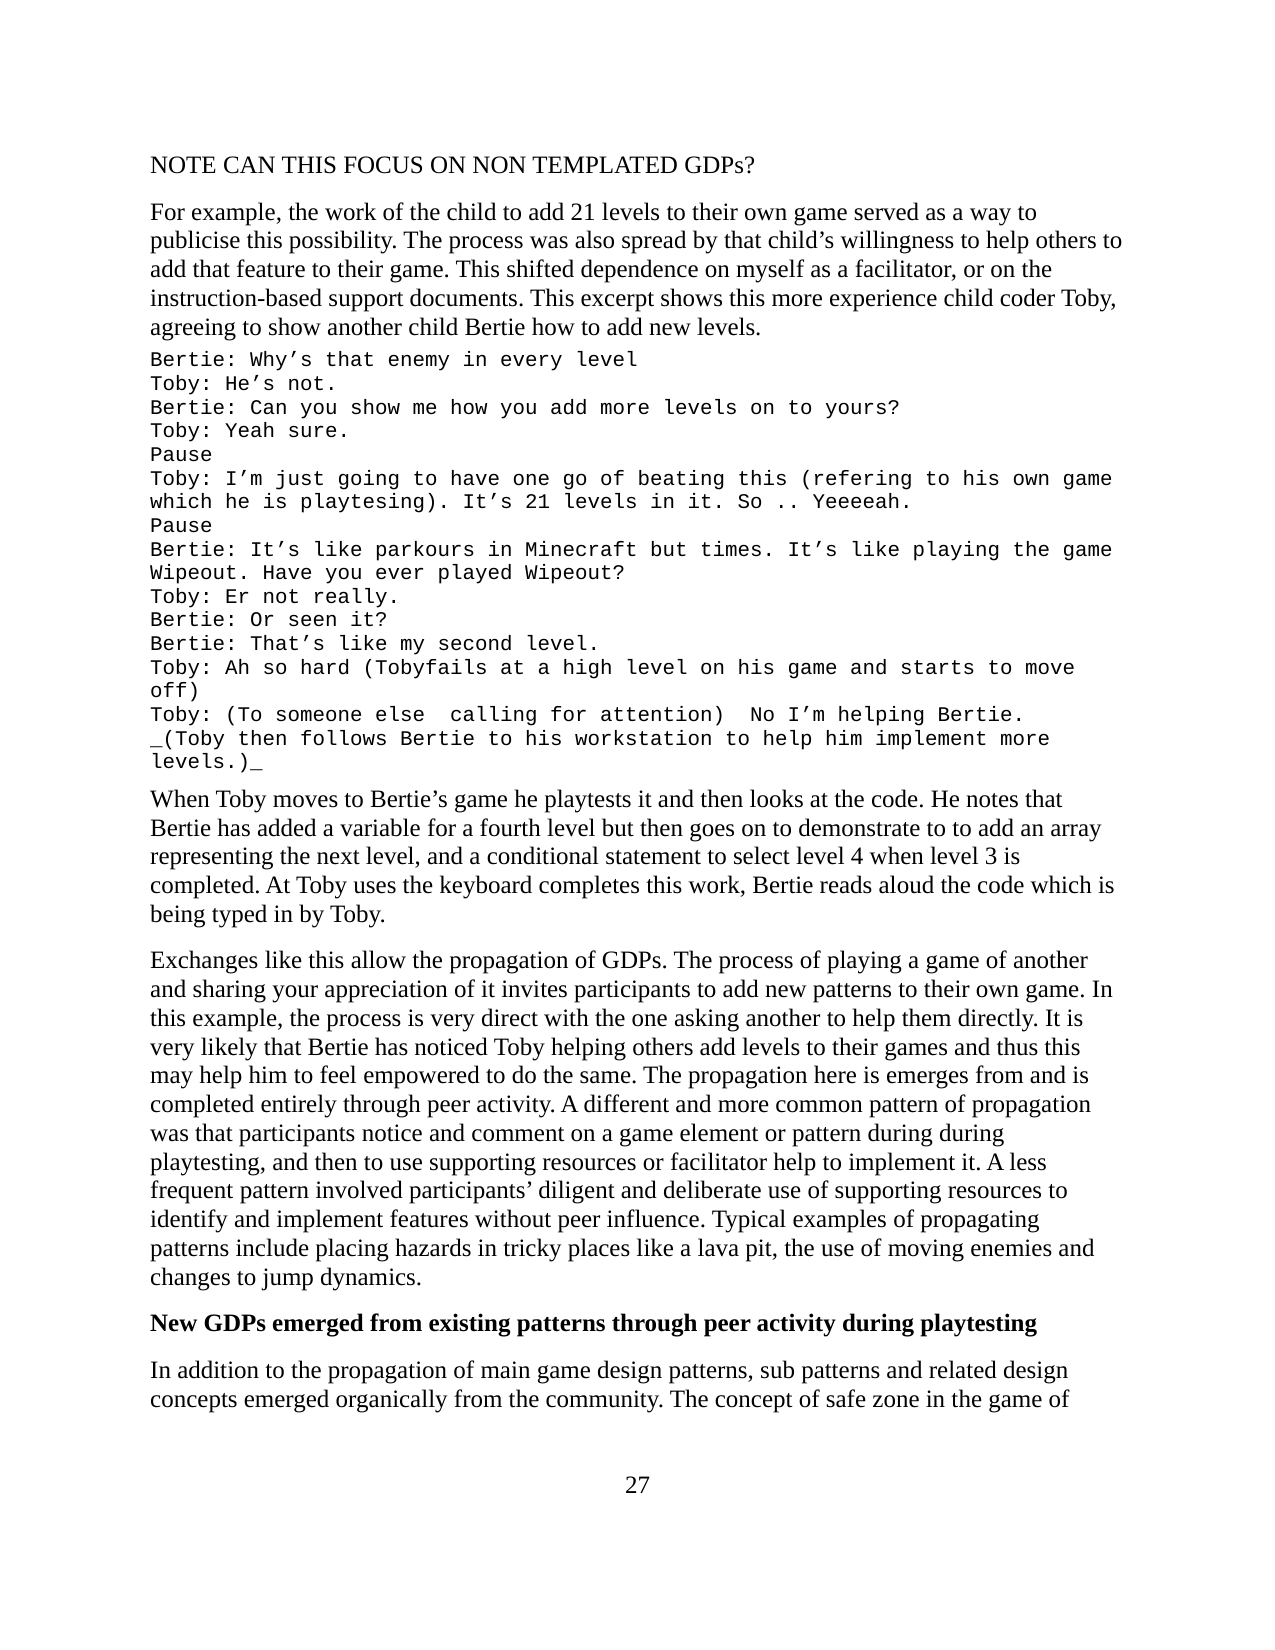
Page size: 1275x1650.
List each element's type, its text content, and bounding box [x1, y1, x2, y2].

text Exchanges like this allow the propagation of GDPs. The process of playing a game of another and sharing your appreciation of it invites participants to add new patterns to their own game. In this example, the process is very direct with the one asking another to help them directly. It is very likely that Bertie has noticed Toby helping others add levels to their games and thus this may help him to feel empowered to do the same. The propagation here is emerges from and is completed entirely through peer activity. A different and more common pattern of propagation was that participants notice and comment on a game element or pattern during during playtesting, and then to use supporting resources or facilitator help to implement it. A less frequent pattern involved participants’ diligent and deliberate use of supporting resources to identify and implement features without peer influence. Typical examples of propagating patterns include placing hazards in tricky places like a lava pit, the use of moving enemies and changes to jump dynamics. [150, 946, 1125, 1291]
text Bertie: Or seen it? [150, 609, 1125, 633]
text Bertie: Why’s that enemy in every level [150, 349, 1125, 373]
text Bertie: It’s like parkours in Minecraft but times. It’s like playing the game Wipeout. Have you ever played Wipeout? [150, 538, 1125, 586]
text Toby: (To someone else calling for attention) No I’m helping Bertie. [150, 704, 1125, 728]
text In addition to the propagation of main game design patterns, sub patterns and related design concepts emerged organically from the community. The concept of safe zone in the game of [150, 1355, 1125, 1413]
text Toby: He’s not. [150, 373, 1125, 397]
text Bertie: That’s like my second level. [150, 633, 1125, 657]
text For example, the work of the child to add 21 levels to their own game served as a way to publicise this possibility. The process was also spread by that child’s willingness to help others to add that feature to their game. This shifted dependence on myself as a facilitator, or on the instruction-based support documents. This excerpt shows this more experience child coder Toby, agreeing to show another child Bertie how to add new levels. [150, 197, 1125, 340]
text Toby: Yeah sure. [150, 420, 1125, 444]
text Bertie: Can you show me how you add more levels on to yours? [150, 397, 1125, 420]
text Pause [150, 444, 1125, 468]
text New GDPs emerged from existing patterns through peer activity during playtesting [150, 1308, 1125, 1337]
text NOTE CAN THIS FOCUS ON NON TEMPLATED GDPs? [150, 150, 1125, 179]
text Toby: I’m just going to have one go of beating this (refering to his own game which he is playtesing). It’s 21 levels in it. So .. Yeeeeah. [150, 468, 1125, 515]
text Pause [150, 515, 1125, 538]
text _(Toby then follows Bertie to his workstation to help him implement more levels.)_ [150, 728, 1125, 775]
text Toby: Er not really. [150, 586, 1125, 609]
text When Toby moves to Bertie’s game he playtests it and then looks at the code. He notes that Bertie has added a variable for a fourth level but then goes on to demonstrate to to add an array representing the next level, and a conditional statement to select level 4 when level 3 is completed. At Toby uses the keyboard completes this work, Bertie reads aloud the code which is being typed in by Toby. [150, 784, 1125, 928]
text Toby: Ah so hard (Tobyfails at a high level on his game and starts to move off) [150, 657, 1125, 704]
